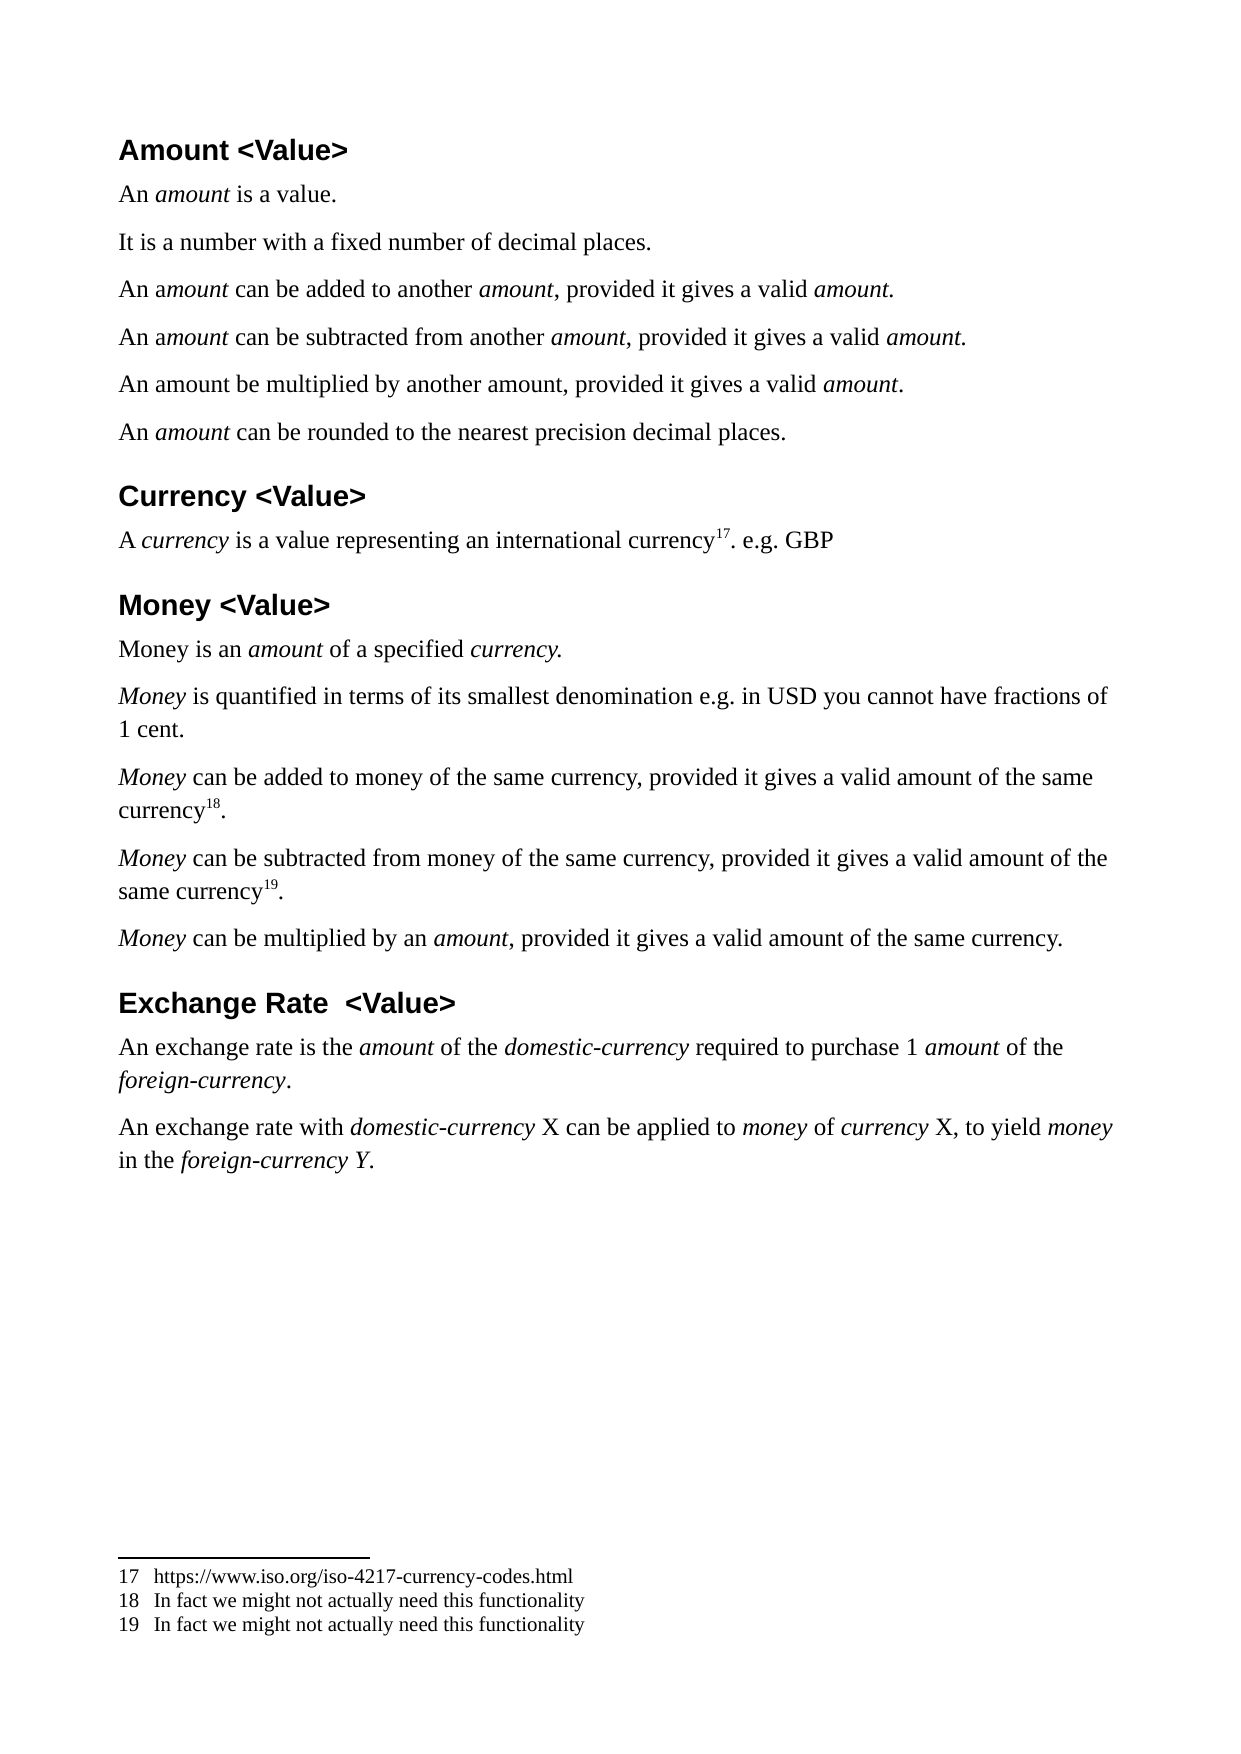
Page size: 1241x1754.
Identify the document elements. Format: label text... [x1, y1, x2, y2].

subtitle Amount <Value> [118, 133, 1122, 166]
text An amount is a value. [118, 179, 1122, 208]
text Money can be multiplied by an amount, provided it gives a valid amount of the same currency. [118, 923, 1122, 952]
text An amount can be added to another amount, provided it gives a valid amount. [118, 274, 1122, 303]
text It is a number with a fixed number of decimal places. [118, 227, 1122, 255]
text An amount be multiplied by another amount, provided it gives a valid amount. [118, 369, 1122, 398]
text A currency is a value representing an international currency. e.g. GBP [118, 525, 1122, 554]
text Money can be added to money of the same currency, provided it gives a valid amount of the same currency. [118, 762, 1122, 824]
text In fact we might not actually need this functionality [118, 1612, 1122, 1636]
subtitle Exchange Rate <Value> [118, 986, 1122, 1019]
text An exchange rate with domestic-currency X can be applied to money of currency X, to yield money in the foreign-currency Y. [118, 1112, 1122, 1174]
text In fact we might not actually need this functionality [118, 1588, 1122, 1612]
text Money is an amount of a specified currency. [118, 634, 1122, 663]
text An amount can be rounded to the nearest precision decimal places. [118, 417, 1122, 446]
text An exchange rate is the amount of the domestic-currency required to purchase 1 amount of the foreign-currency. [118, 1032, 1122, 1093]
subtitle Currency <Value> [118, 479, 1122, 513]
text https://www.iso.org/iso-4217-currency-codes.html [118, 1564, 1122, 1588]
subtitle Money <Value> [118, 588, 1122, 621]
text Money can be subtracted from money of the same currency, provided it gives a valid amount of the same currency. [118, 843, 1122, 904]
text Money is quantified in terms of its smallest denomination e.g. in USD you cannot have fractions of 1 cent. [118, 681, 1122, 743]
text An amount can be subtracted from another amount, provided it gives a valid amount. [118, 322, 1122, 351]
